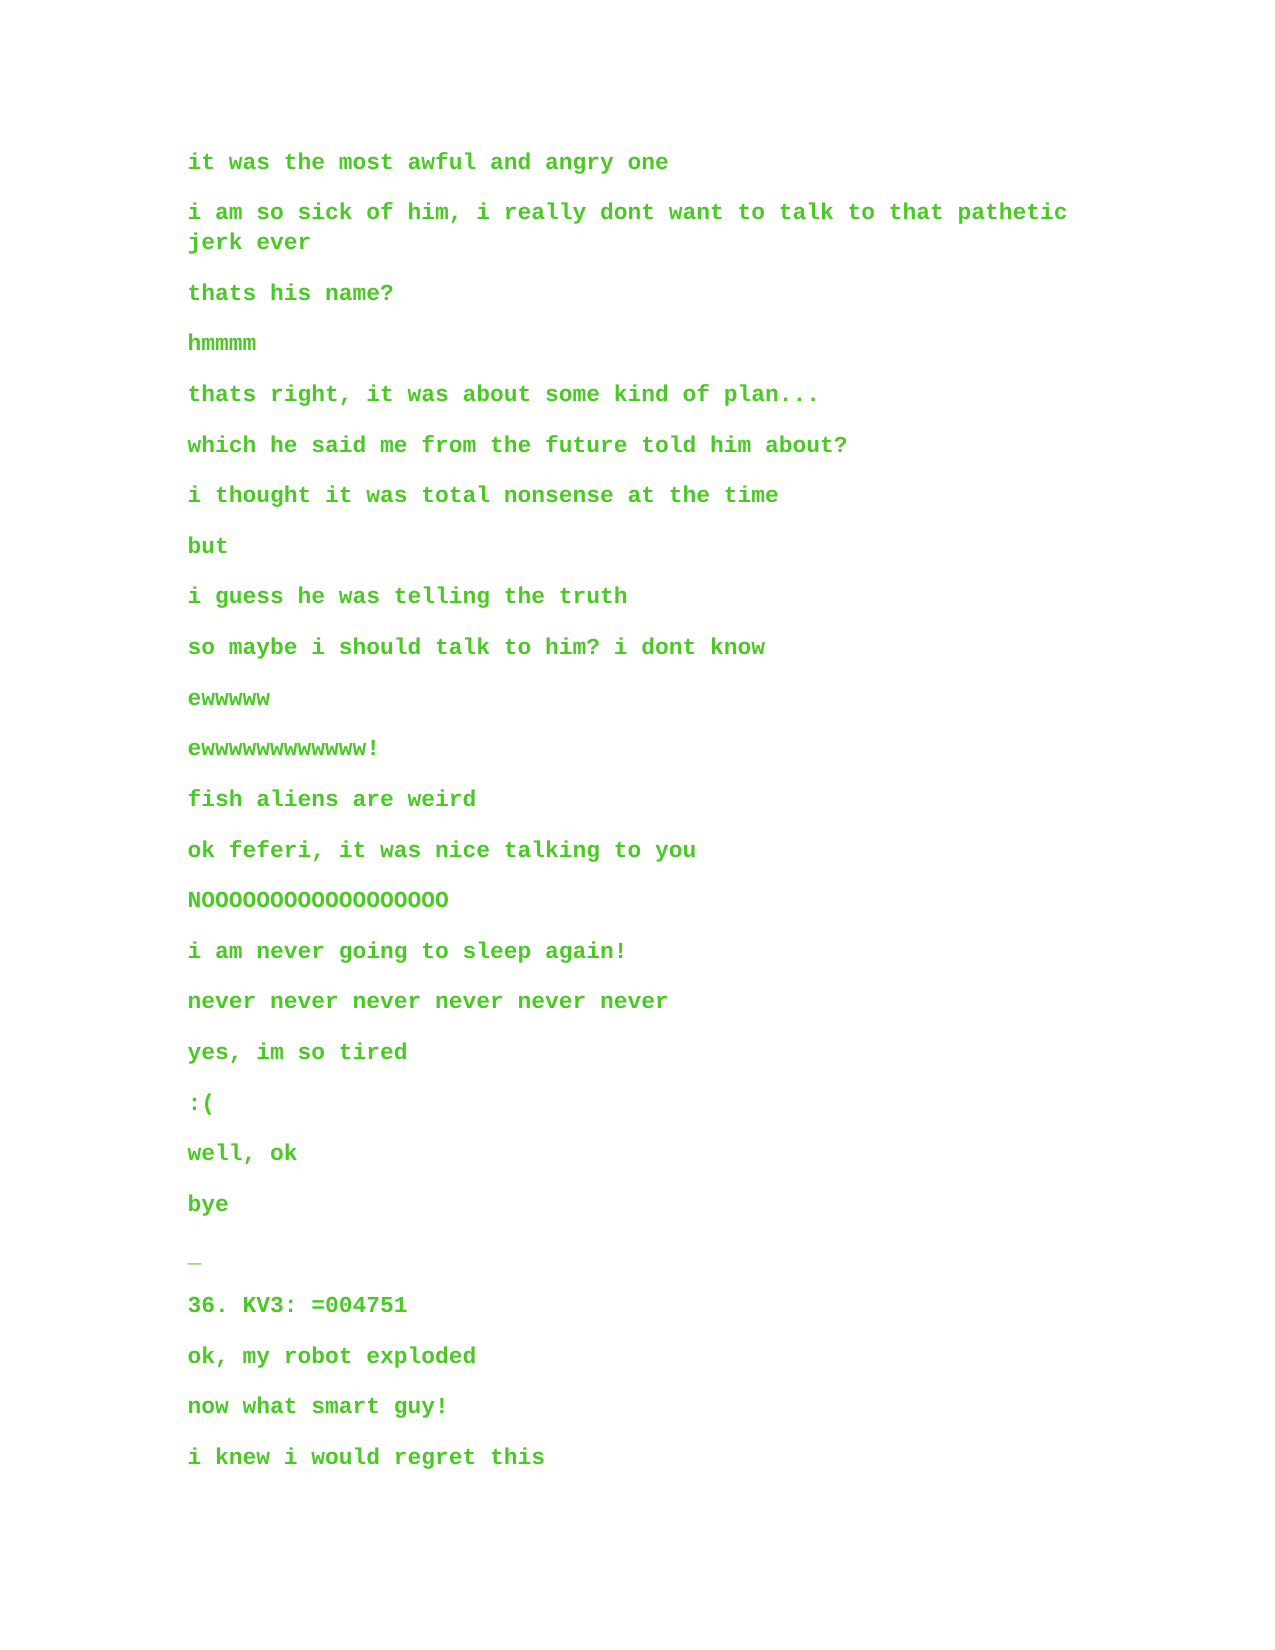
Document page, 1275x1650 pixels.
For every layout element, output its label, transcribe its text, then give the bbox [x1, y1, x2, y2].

text bye [187, 1192, 1087, 1218]
text now what smart guy! [187, 1395, 1087, 1421]
text :( [187, 1091, 1087, 1117]
text ok feferi, it was nice talking to you [187, 838, 1087, 864]
text never never never never never never [187, 990, 1087, 1016]
text thats right, it was about some kind of plan... [187, 382, 1087, 408]
text hmmmm [187, 332, 1087, 358]
text well, ok [187, 1142, 1087, 1168]
text i guess he was telling the truth [187, 585, 1087, 611]
text i thought it was total nonsense at the time [187, 483, 1087, 509]
text ewwwwwwwwwwww! [187, 737, 1087, 763]
text i am so sick of him, i really dont want to talk to that pathetic jerk ever [187, 201, 1087, 256]
text but [187, 534, 1087, 560]
text it was the most awful and angry one [187, 150, 1087, 176]
text NOOOOOOOOOOOOOOOOOO [187, 888, 1087, 914]
text 36. KV3: =004751 [187, 1293, 1087, 1319]
text i am never going to sleep again! [187, 939, 1087, 965]
text fish aliens are weird [187, 787, 1087, 813]
text ewwwww [187, 686, 1087, 712]
text ok, my robot exploded [187, 1344, 1087, 1370]
text i knew i would regret this [187, 1445, 1087, 1471]
text _ [187, 1243, 1087, 1269]
text so maybe i should talk to him? i dont know [187, 635, 1087, 661]
text thats his name? [187, 281, 1087, 307]
text yes, im so tired [187, 1040, 1087, 1066]
text which he said me from the future told him about? [187, 433, 1087, 459]
